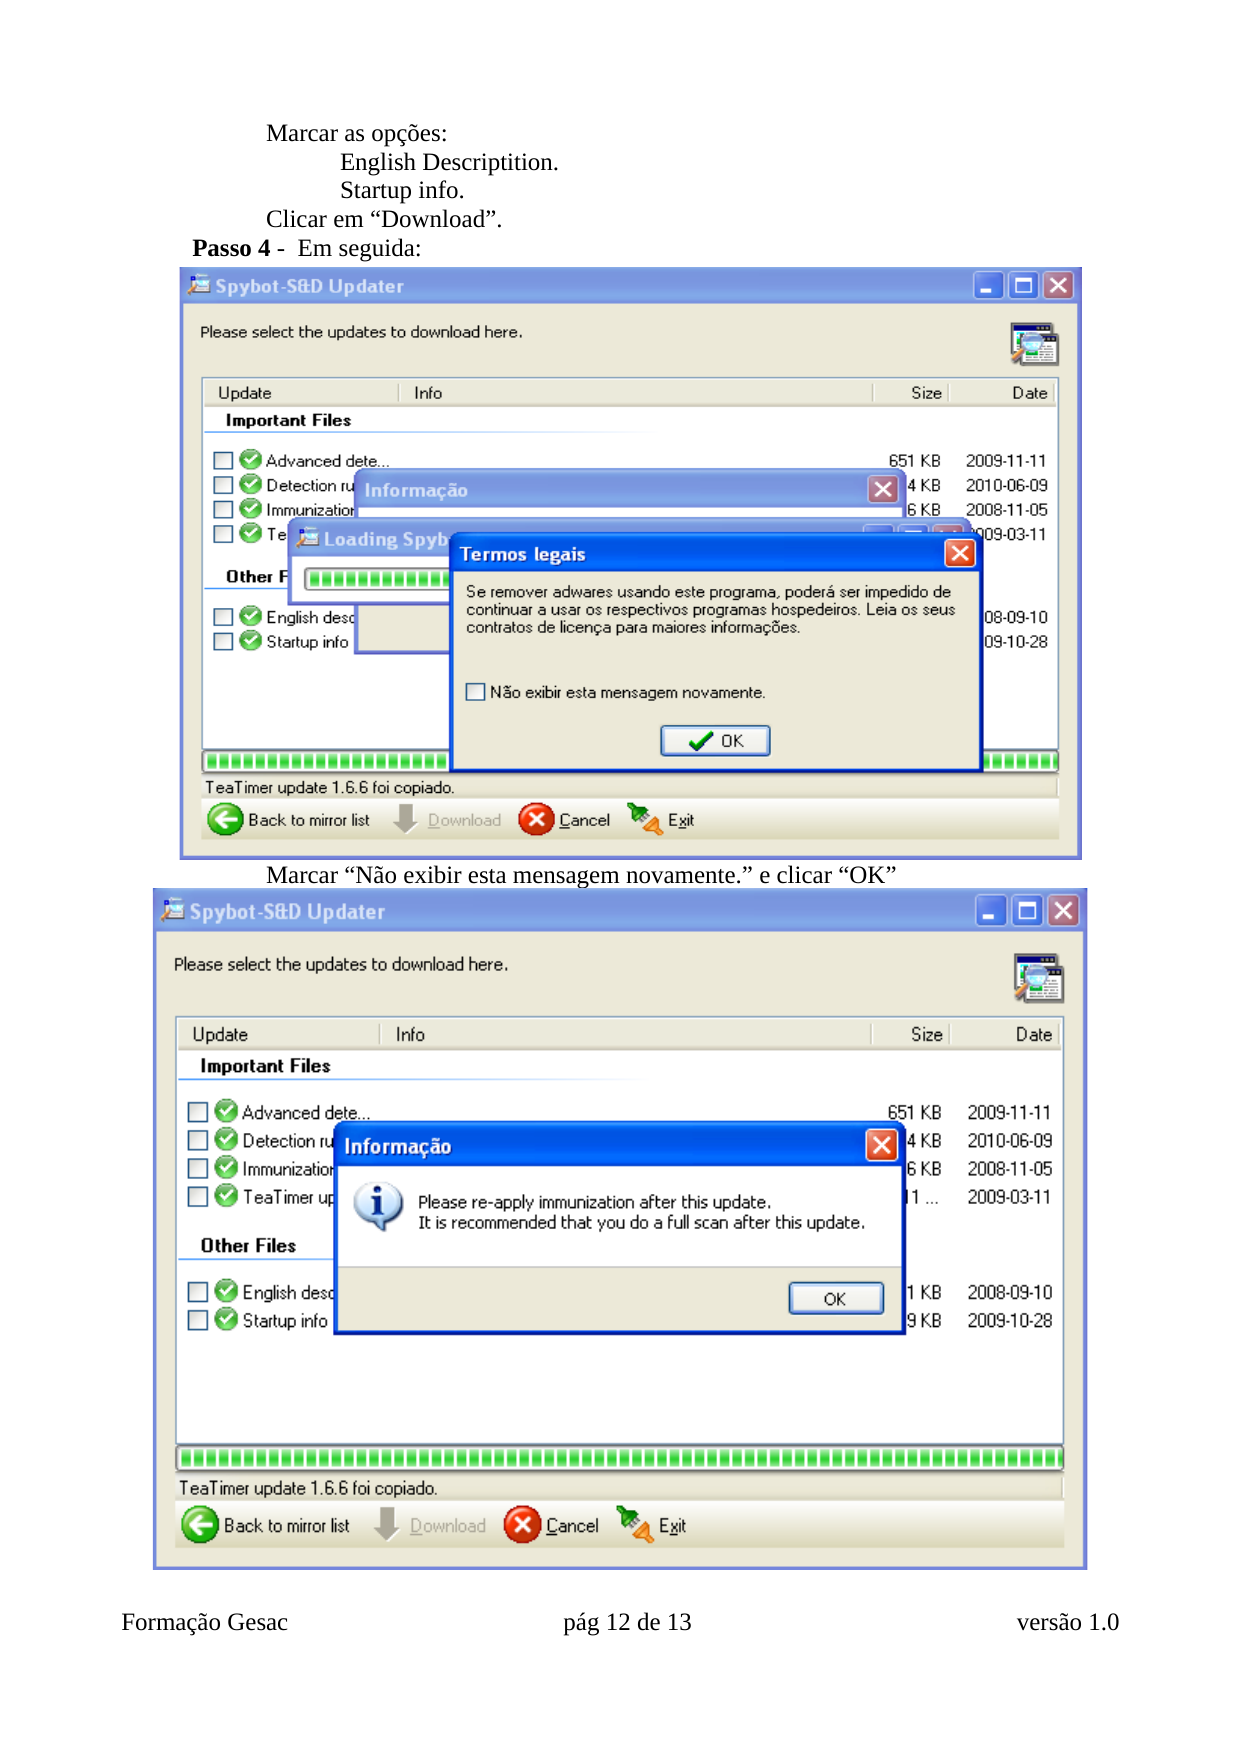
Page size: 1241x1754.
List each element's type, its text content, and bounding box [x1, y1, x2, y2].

text Clicar em “Download”. [118, 204, 1122, 233]
text Passo 4 - Em seguida: [118, 233, 1122, 262]
text Marcar as opções: [118, 118, 1122, 147]
picture [179, 267, 1082, 860]
text English Descriptition. [118, 147, 1122, 176]
text Startup info. [118, 176, 1122, 204]
text Marcar “Não exibir esta mensagem novamente.” e clicar “OK” [118, 262, 1122, 888]
picture [152, 888, 1088, 1570]
